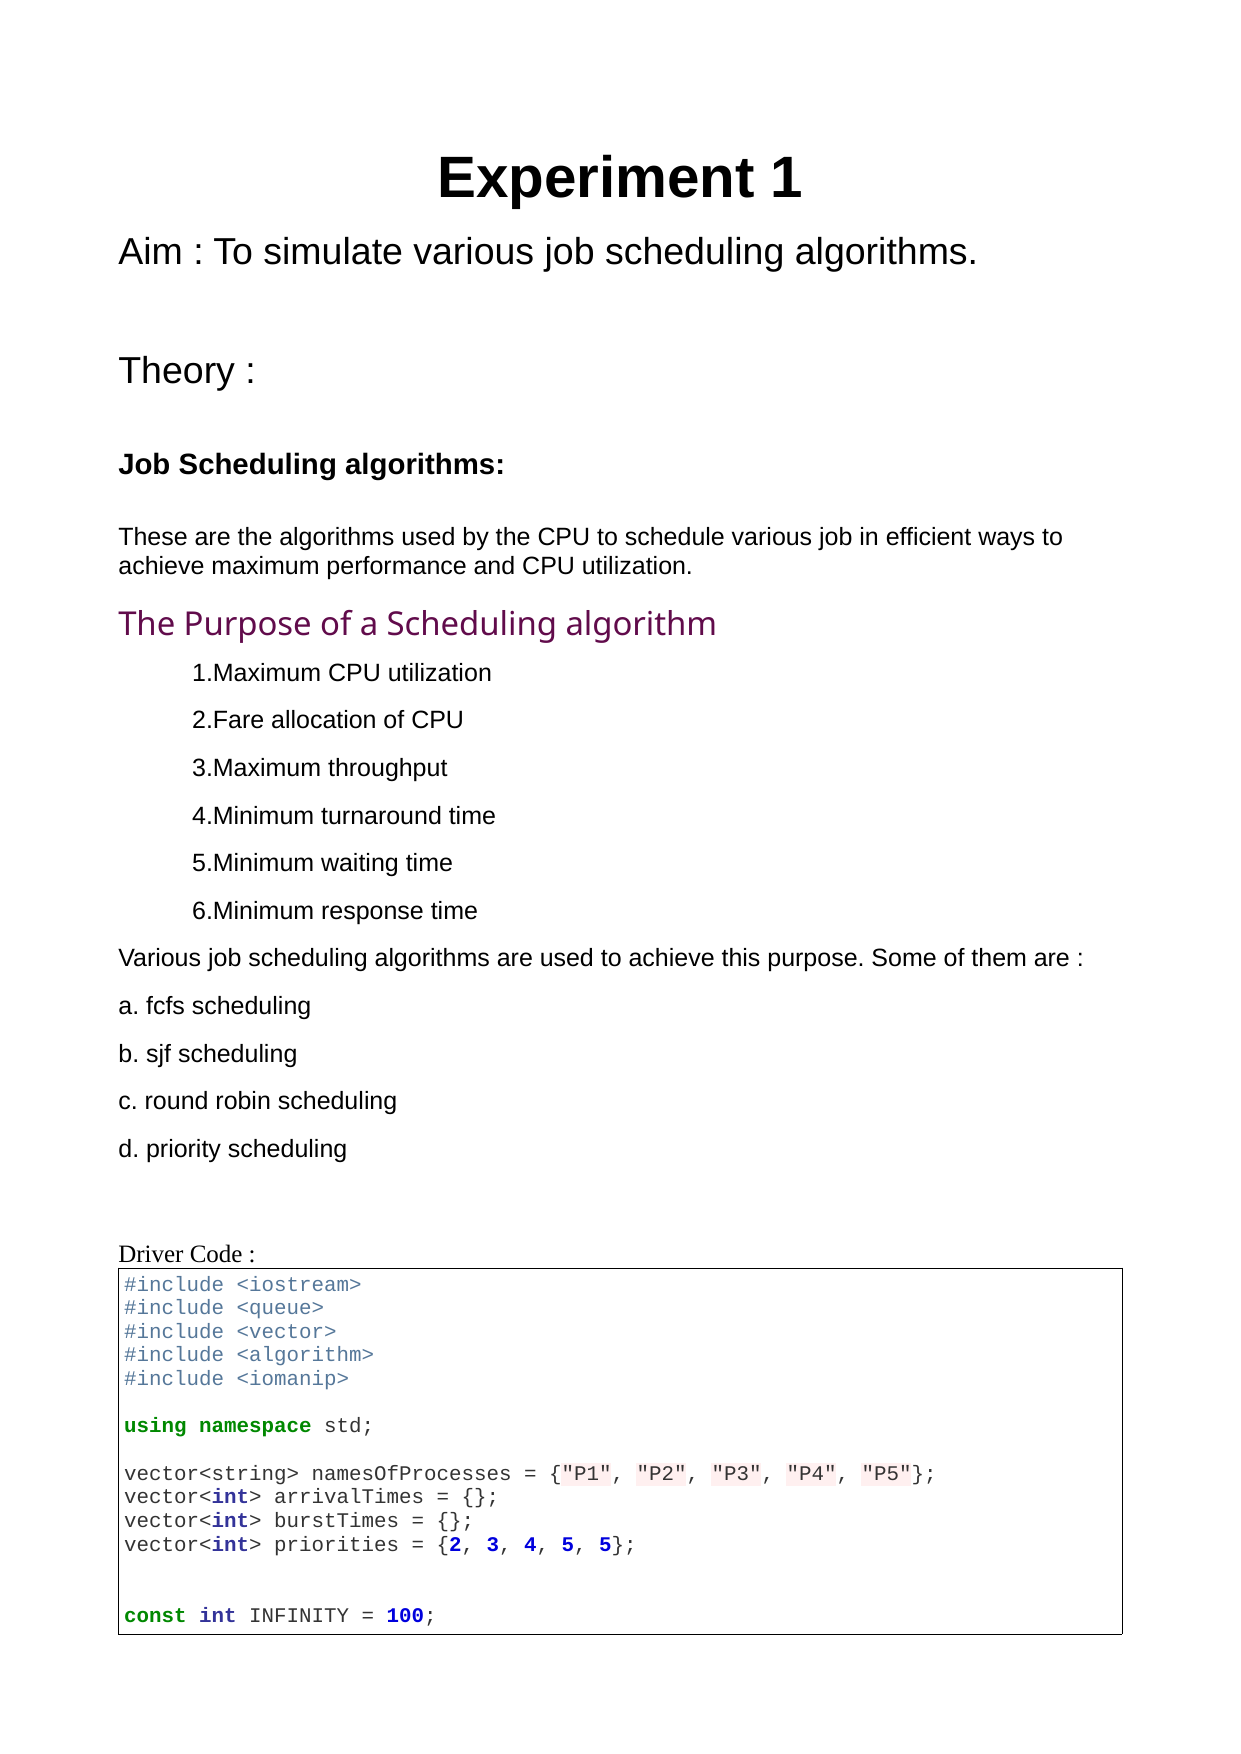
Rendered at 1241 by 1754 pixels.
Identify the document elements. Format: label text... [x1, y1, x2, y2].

text b. sjf scheduling [118, 1039, 1122, 1067]
list Maximum CPU utilization [118, 658, 1122, 687]
text These are the algorithms used by the CPU to schedule various job in efficient ways to achieve maximum performance and CPU utilization. [118, 522, 1122, 580]
list Minimum turnaround time [118, 801, 1122, 829]
title Experiment 1 [118, 143, 1122, 210]
list Fare allocation of CPU [118, 705, 1122, 734]
subtitle Theory : [118, 348, 1122, 391]
list Minimum waiting time [118, 848, 1122, 877]
text a. fcfs scheduling [118, 991, 1122, 1020]
table_header #include <iostream> #include <queue> #include <vector> #include <algorithm> #include <iomanip> using namespace std; vector<string> namesOfProcesses = {"P1", "P2", "P3", "P4", "P5"}; vector<int> arrivalTimes = {}; vector<int> burstTimes = {}; vector<int> priorities = {2, 3, 4, 5, 5}; const int INFINITY = 100; [119, 1269, 1122, 1634]
text c. round robin scheduling [118, 1086, 1122, 1115]
subtitle Job Scheduling algorithms: [118, 447, 1122, 481]
text Various job scheduling algorithms are used to achieve this purpose. Some of them are : [118, 943, 1122, 972]
list Minimum response time [118, 896, 1122, 924]
list Maximum throughput [118, 753, 1122, 782]
text Driver Code : [118, 1239, 1122, 1268]
subtitle The Purpose of a Scheduling algorithm [118, 601, 1122, 645]
text d. priority scheduling [118, 1134, 1122, 1163]
subtitle Aim : To simulate various job scheduling algorithms. [118, 229, 1122, 272]
